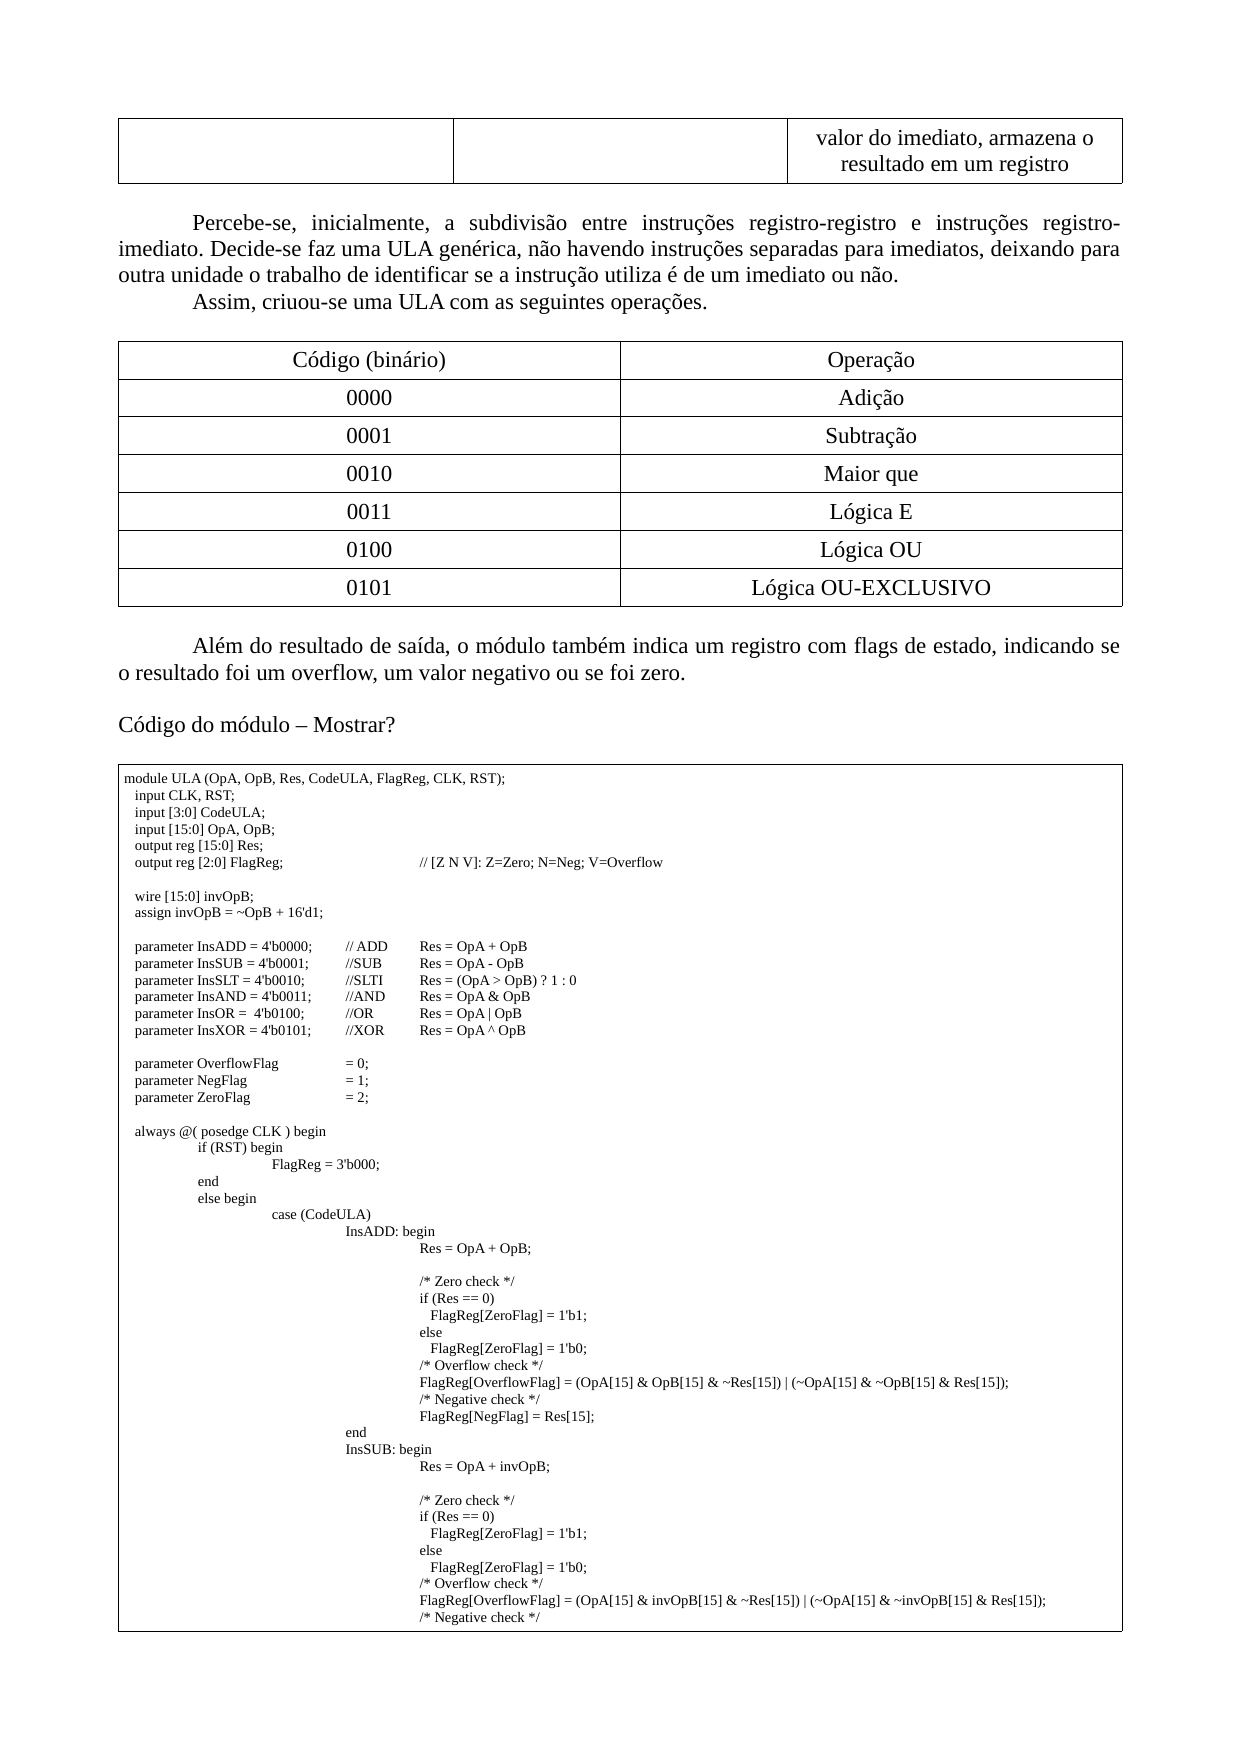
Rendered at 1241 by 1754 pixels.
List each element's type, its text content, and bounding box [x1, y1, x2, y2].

table_header Operação [621, 342, 1122, 378]
table_cell Lógica OU [621, 531, 1122, 568]
text Código do módulo – Mostrar? [118, 712, 1122, 738]
table_cell 0100 [119, 531, 620, 568]
table_cell Lógica OU-EXCLUSIVO [621, 569, 1122, 606]
text Além do resultado de saída, o módulo também indica um registro com flags de estado, indicando se o resultado foi um overflow, um valor negativo ou se foi zero. [118, 632, 1122, 685]
table_cell 0011 [119, 493, 620, 530]
text Assim, criuou-se uma ULA com as seguintes operações. [118, 288, 1122, 314]
table_cell Subtração [621, 417, 1122, 454]
table_cell 0010 [119, 455, 620, 492]
table_cell [454, 119, 787, 182]
table_cell Maior que [621, 455, 1122, 492]
table_cell Adição [621, 380, 1122, 416]
text Percebe-se, inicialmente, a subdivisão entre instruções registro-registro e instruções registro-imediato. Decide-se faz uma ULA genérica, não havendo instruções separadas para imediatos, deixando para outra unidade o trabalho de identificar se a instrução utiliza é de um imediato ou não. [118, 209, 1122, 288]
table_cell [119, 119, 453, 182]
table_cell Lógica E [621, 493, 1122, 530]
table_cell 0000 [119, 380, 620, 416]
table_cell 0001 [119, 417, 620, 454]
table_header module ULA (OpA, OpB, Res, CodeULA, FlagReg, CLK, RST); input CLK, RST; input [3:0] CodeULA; input [15:0] OpA, OpB; output reg [15:0] Res; output reg [2:0] FlagReg; // [Z N V]: Z=Zero; N=Neg; V=Overflow wire [15:0] invOpB; assign invOpB = ~OpB + 16'd1; parameter InsADD = 4'b0000; // ADD Res = OpA + OpB parameter InsSUB = 4'b0001; //SUB Res = OpA - OpB parameter InsSLT = 4'b0010; //SLTI Res = (OpA > OpB) ? 1 : 0 parameter InsAND = 4'b0011; //AND Res = OpA & OpB parameter InsOR = 4'b0100; //OR Res = OpA | OpB parameter InsXOR = 4'b0101; //XOR Res = OpA ^ OpB parameter OverflowFlag = 0; parameter NegFlag = 1; parameter ZeroFlag = 2; always @( posedge CLK ) begin if (RST) begin FlagReg = 3'b000; end else begin case (CodeULA) InsADD: begin Res = OpA + OpB; /* Zero check */ if (Res == 0) FlagReg[ZeroFlag] = 1'b1; else FlagReg[ZeroFlag] = 1'b0; /* Overflow check */ FlagReg[OverflowFlag] = (OpA[15] & OpB[15] & ~Res[15]) | (~OpA[15] & ~OpB[15] & Res[15]); /* Negative check */ FlagReg[NegFlag] = Res[15]; end InsSUB: begin Res = OpA + invOpB; /* Zero check */ if (Res == 0) FlagReg[ZeroFlag] = 1'b1; else FlagReg[ZeroFlag] = 1'b0; /* Overflow check */ FlagReg[OverflowFlag] = (OpA[15] & invOpB[15] & ~Res[15]) | (~OpA[15] & ~invOpB[15] & Res[15]); /* Negative check */ [119, 765, 1122, 1631]
table_header Código (binário) [119, 342, 620, 378]
table_cell 0101 [119, 569, 620, 606]
table_cell valor do imediato, armazena o resultado em um registro [788, 119, 1122, 182]
